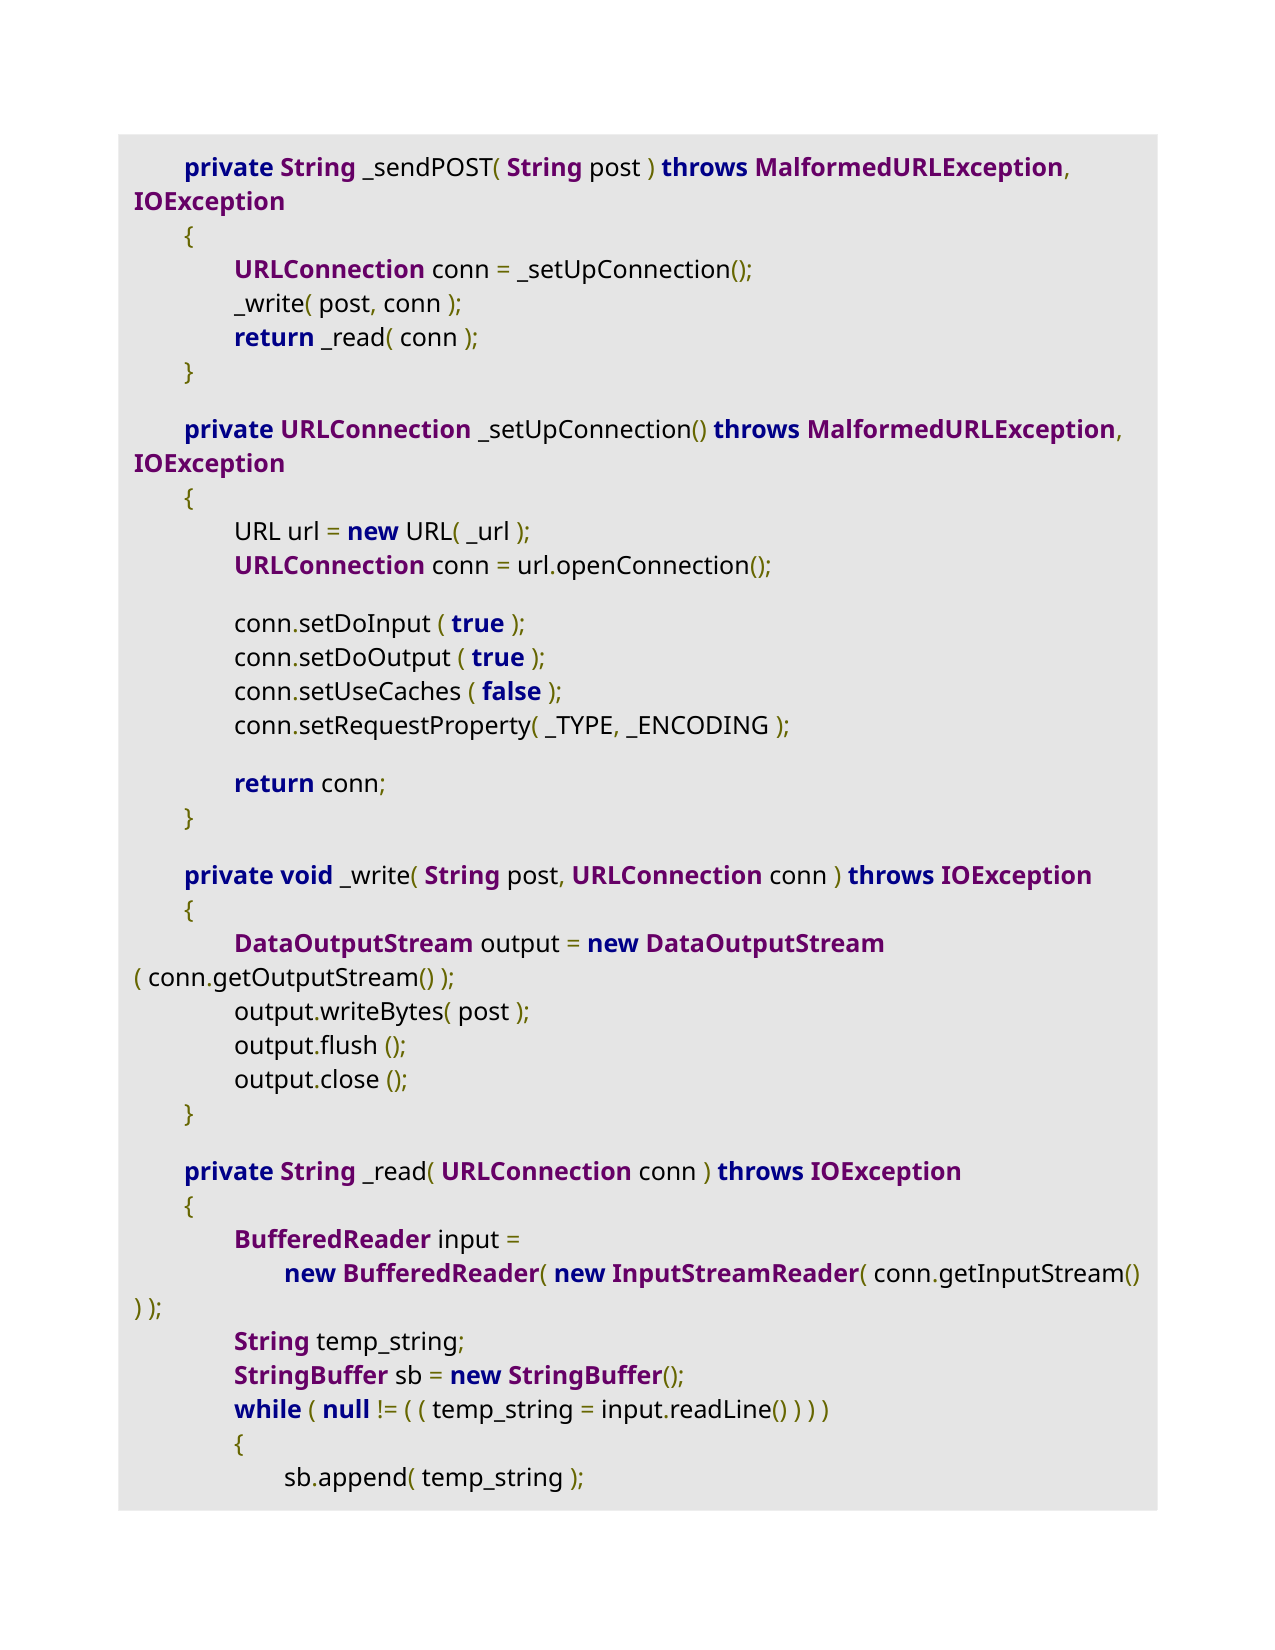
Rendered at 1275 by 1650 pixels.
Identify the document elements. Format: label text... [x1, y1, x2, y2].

text BufferedReader input = [119, 1206, 1157, 1240]
text { [711, 1410, 718, 1416]
text { [510, 876, 518, 882]
text output.flush (); [119, 1012, 1157, 1046]
text private String _read( URLConnection conn ) throws IOException [119, 1138, 1157, 1172]
text StringBuffer sb = new StringBuffer(); [119, 1342, 1157, 1376]
text { [119, 876, 1157, 910]
text { [119, 464, 1157, 498]
text URLConnection conn = url.openConnection(); [119, 532, 1157, 566]
text } [374, 338, 381, 344]
text } [337, 784, 344, 790]
text } [119, 1080, 1157, 1114]
text { [955, 876, 964, 881]
text conn.setDoInput ( true ); [119, 590, 1157, 624]
text _write( post, conn ); [119, 270, 1157, 304]
text { [119, 202, 1157, 236]
text } [253, 1080, 260, 1086]
text private URLConnection _setUpConnection() throws MalformedURLException, IOException [119, 396, 1157, 464]
text { [526, 876, 533, 882]
text return _read( conn ); [119, 304, 1157, 338]
text new BufferedReader( new InputStreamReader( conn.getInputStream() ) ); [119, 1240, 1157, 1308]
text conn.setDoOutput ( true ); [119, 624, 1157, 658]
text { [642, 1410, 649, 1416]
text private void _write( String post, URLConnection conn ) throws IOException [119, 842, 1157, 876]
text } [293, 1080, 300, 1086]
text { [119, 1410, 1157, 1444]
text URL url = new URL( _url ); [119, 498, 1157, 532]
text conn.setUseCaches ( false ); [119, 658, 1157, 692]
text { [785, 876, 792, 882]
text { [148, 464, 157, 469]
text { [627, 1410, 635, 1416]
text conn.setRequestProperty( _TYPE, _ENCODING ); [119, 692, 1157, 726]
text URLConnection conn = _setUpConnection(); [119, 236, 1157, 270]
text sb.append( temp_string ); [119, 1444, 1157, 1510]
text return conn; [119, 750, 1157, 784]
text { [654, 1172, 661, 1178]
text DataOutputStream output = new DataOutputStream ( conn.getOutputStream() ); [119, 910, 1157, 978]
text output.writeBytes( post ); [119, 978, 1157, 1012]
text output.close (); [119, 1046, 1157, 1080]
text { [482, 1410, 490, 1416]
text { [148, 202, 157, 207]
text { [825, 1172, 834, 1177]
text } [119, 338, 1157, 372]
text private String _sendPOST( String post ) throws MalformedURLException, IOException [119, 135, 1157, 202]
text } [119, 784, 1157, 818]
text } [238, 1080, 245, 1086]
text { [415, 1172, 422, 1178]
text { [562, 1410, 569, 1416]
text } [277, 1080, 285, 1086]
text String temp_string; [119, 1308, 1157, 1342]
text } [415, 338, 422, 344]
text { [119, 1172, 1157, 1206]
text } [342, 1080, 349, 1086]
text while ( null != ( ( temp_string = input.readLine() ) ) ) [119, 1376, 1157, 1410]
